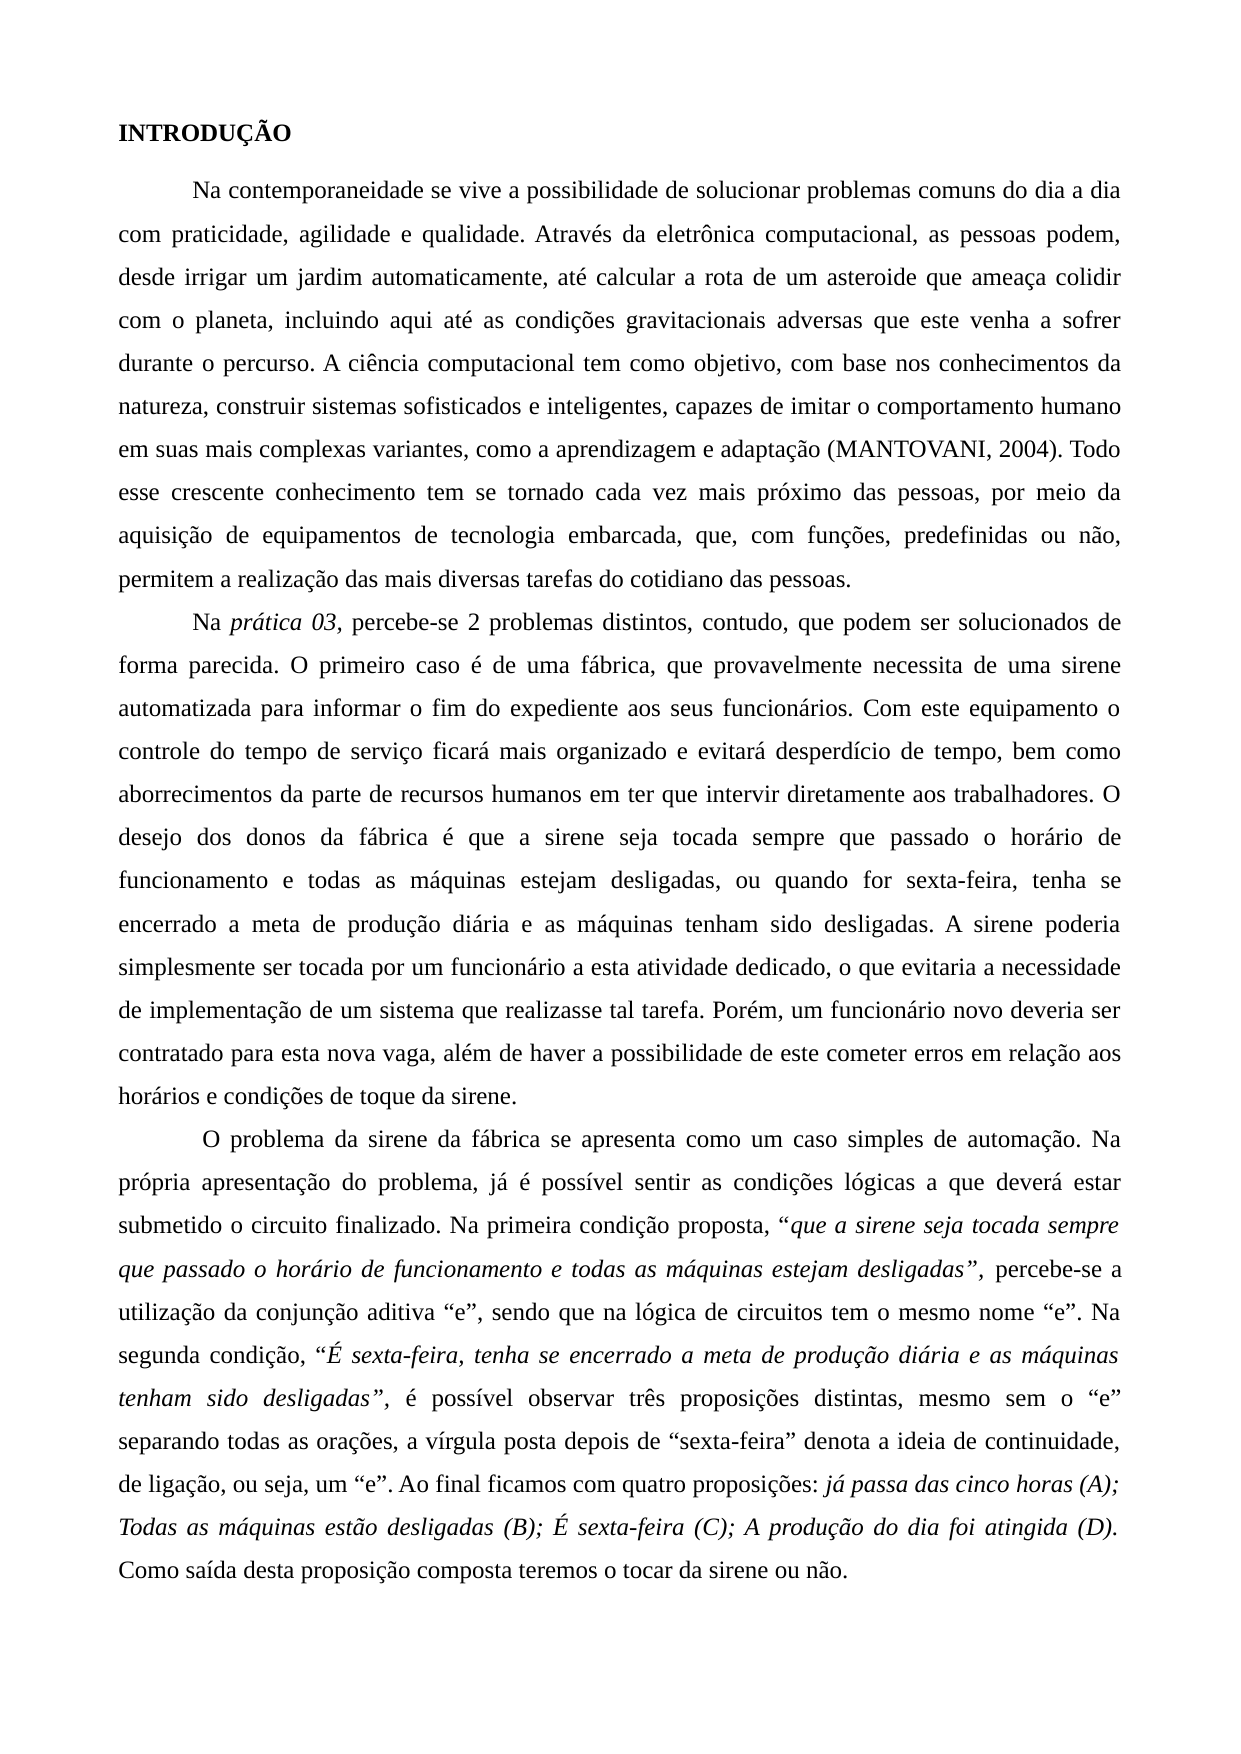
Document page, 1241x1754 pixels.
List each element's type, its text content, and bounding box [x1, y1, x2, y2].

text INTRODUÇÃO [118, 118, 1122, 147]
text O problema da sirene da fábrica se apresenta como um caso simples de automação. Na própria apresentação do problema, já é possível sentir as condições lógicas a que deverá estar submetido o circuito finalizado. Na primeira condição proposta, “que a sirene seja tocada sempre que passado o horário de funcionamento e todas as máquinas estejam desligadas”, percebe-se a utilização da conjunção aditiva “e”, sendo que na lógica de circuitos tem o mesmo nome “e”. Na segunda condição, “É sexta-feira, tenha se encerrado a meta de produção diária e as máquinas tenham sido desligadas”, é possível observar três proposições distintas, mesmo sem o “e” separando todas as orações, a vírgula posta depois de “sexta-feira” denota a ideia de continuidade, de ligação, ou seja, um “e”. Ao final ficamos com quatro proposições: já passa das cinco horas (A); Todas as máquinas estão desligadas (B); É sexta-feira (C); A produção do dia foi atingida (D). Como saída desta proposição composta teremos o tocar da sirene ou não. [118, 1124, 1122, 1584]
text Na prática 03, percebe-se 2 problemas distintos, contudo, que podem ser solucionados de forma parecida. O primeiro caso é de uma fábrica, que provavelmente necessita de uma sirene automatizada para informar o fim do expediente aos seus funcionários. Com este equipamento o controle do tempo de serviço ficará mais organizado e evitará desperdício de tempo, bem como aborrecimentos da parte de recursos humanos em ter que intervir diretamente aos trabalhadores. O desejo dos donos da fábrica é que a sirene seja tocada sempre que passado o horário de funcionamento e todas as máquinas estejam desligadas, ou quando for sexta-feira, tenha se encerrado a meta de produção diária e as máquinas tenham sido desligadas. A sirene poderia simplesmente ser tocada por um funcionário a esta atividade dedicado, o que evitaria a necessidade de implementação de um sistema que realizasse tal tarefa. Porém, um funcionário novo deveria ser contratado para esta nova vaga, além de haver a possibilidade de este cometer erros em relação aos horários e condições de toque da sirene. [118, 607, 1122, 1110]
text Na contemporaneidade se vive a possibilidade de solucionar problemas comuns do dia a dia com praticidade, agilidade e qualidade. Através da eletrônica computacional, as pessoas podem, desde irrigar um jardim automaticamente, até calcular a rota de um asteroide que ameaça colidir com o planeta, incluindo aqui até as condições gravitacionais adversas que este venha a sofrer durante o percurso. A ciência computacional tem como objetivo, com base nos conhecimentos da natureza, construir sistemas sofisticados e inteligentes, capazes de imitar o comportamento humano em suas mais complexas variantes, como a aprendizagem e adaptação (MANTOVANI, 2004). Todo esse crescente conhecimento tem se tornado cada vez mais próximo das pessoas, por meio da aquisição de equipamentos de tecnologia embarcada, que, com funções, predefinidas ou não, permitem a realização das mais diversas tarefas do cotidiano das pessoas. [118, 176, 1122, 592]
